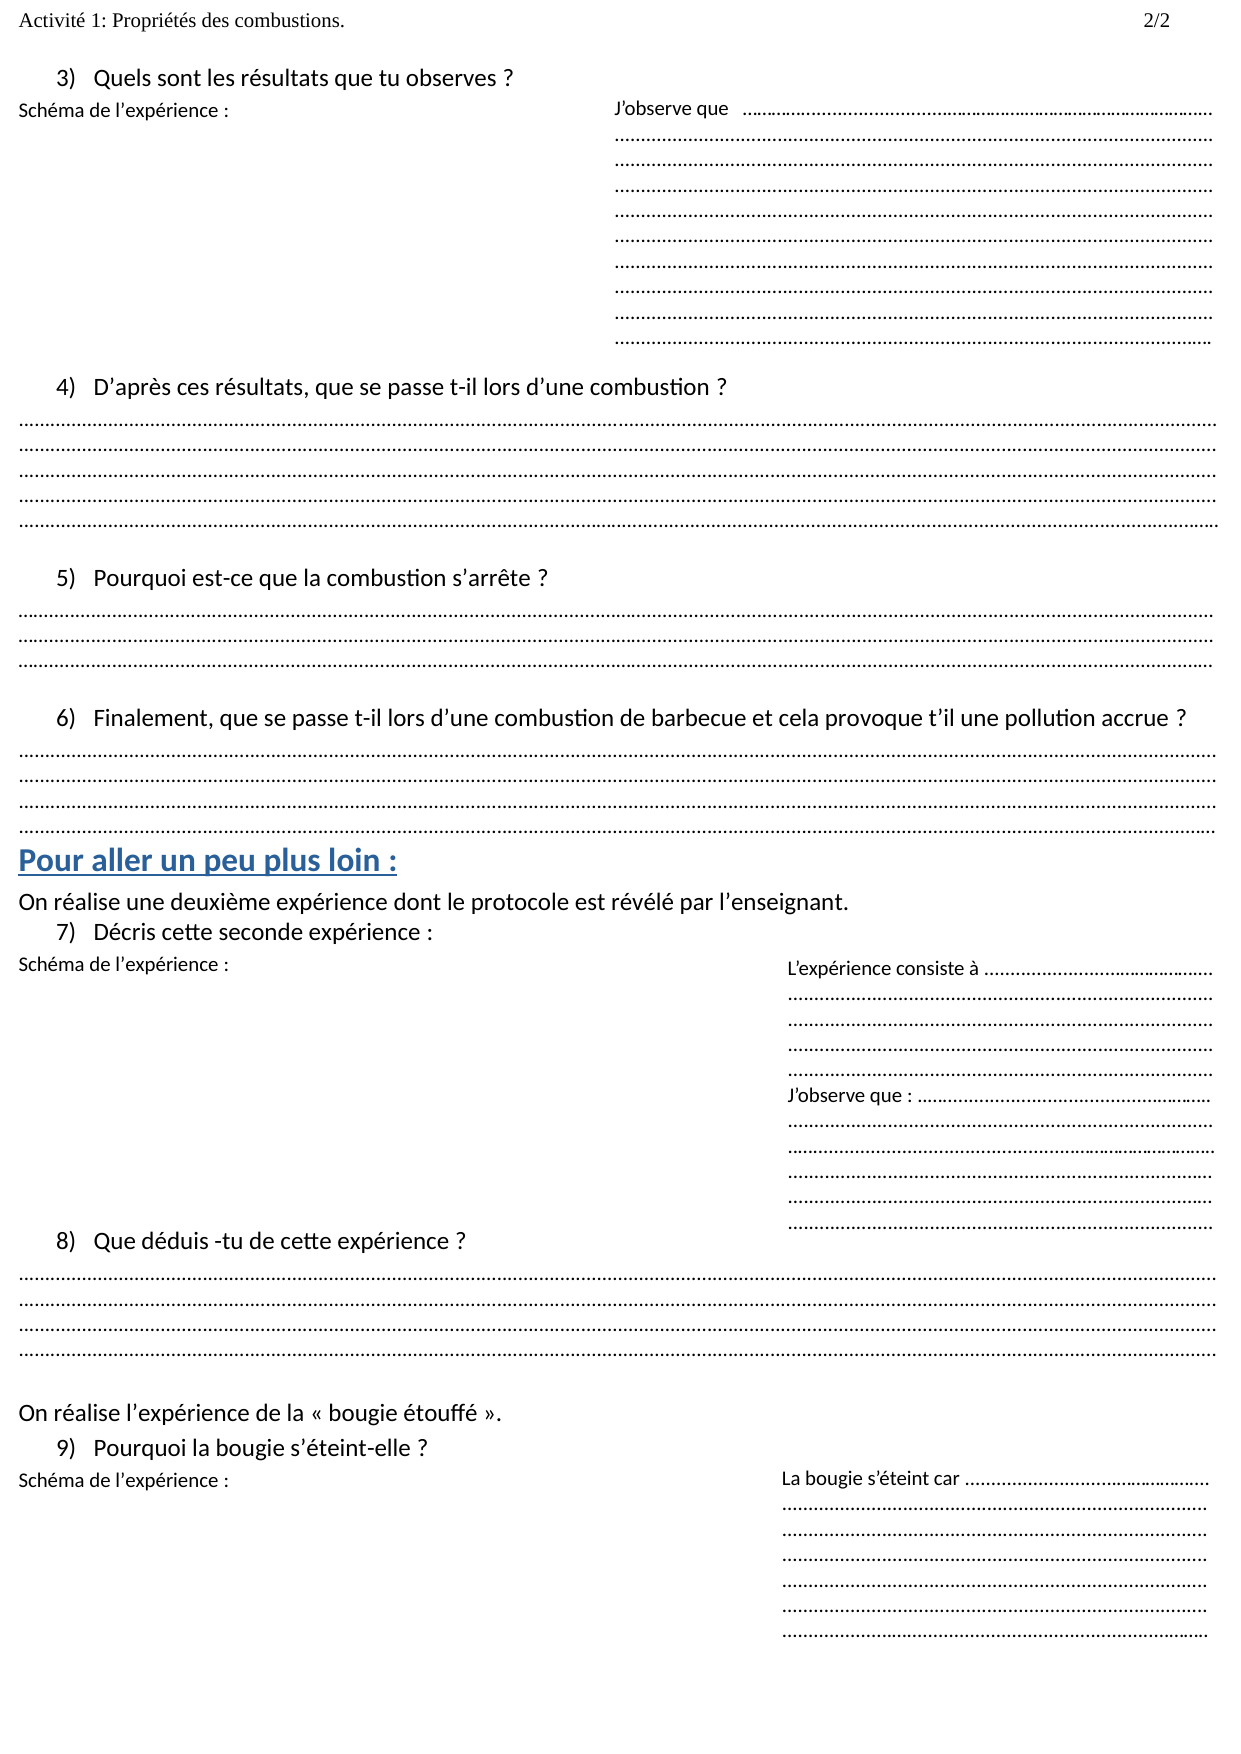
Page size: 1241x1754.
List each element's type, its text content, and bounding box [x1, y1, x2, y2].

list Que déduis -tu de cette expérience ? [56, 1225, 1221, 1256]
text On réalise l’expérience de la « bougie étouffé ». [18, 1397, 1221, 1427]
list D’après ces résultats, que se passe t-il lors d’une combustion ? [56, 371, 1221, 401]
text Schéma de l’expérience : [18, 951, 1221, 977]
list Quels sont les résultats que tu observes ? [56, 62, 1221, 92]
text ..............................................................................................................................................................................................................................................................................................................................................................................................................................................................................................................................................................................................................................................................................................................................................................................................................................................................................................................................................................................................................................................................…...............................................................................................................….. [18, 406, 1221, 533]
text ................................................................................................................................................................................................................................................................................................................................................................................................................................................................................................................................................................................................................................................................................................................................................................................................................................................................................................................................................ [18, 1260, 1221, 1362]
list Pourquoi la bougie s’éteint-elle ? [56, 1432, 1221, 1462]
list Finalement, que se passe t-il lors d’une combustion de barbecue et cela provoque t’il une pollution accrue ? [56, 702, 1221, 733]
text Schéma de l’expérience : [18, 97, 1221, 122]
text …...............................................................................................................…...............................................................................................................…...............................................................................................................…...............................................................................................................…...............................................................................................................…............................................................................................................… [18, 597, 1221, 673]
text Pour aller un peu plus loin : [18, 839, 1221, 879]
text .............................................................................................................................................................................................................................................................................................................................................................................................................................................................................................................................................................................................................................................................................................................................................................................................................................................................................................................................................… [18, 737, 1221, 839]
text On réalise une deuxième expérience dont le protocole est révélé par l’enseignant. [18, 886, 1221, 916]
list Décris cette seconde expérience : [56, 916, 1221, 947]
text Schéma de l’expérience : [18, 1467, 1221, 1492]
list Pourquoi est-ce que la combustion s’arrête ? [56, 562, 1221, 592]
